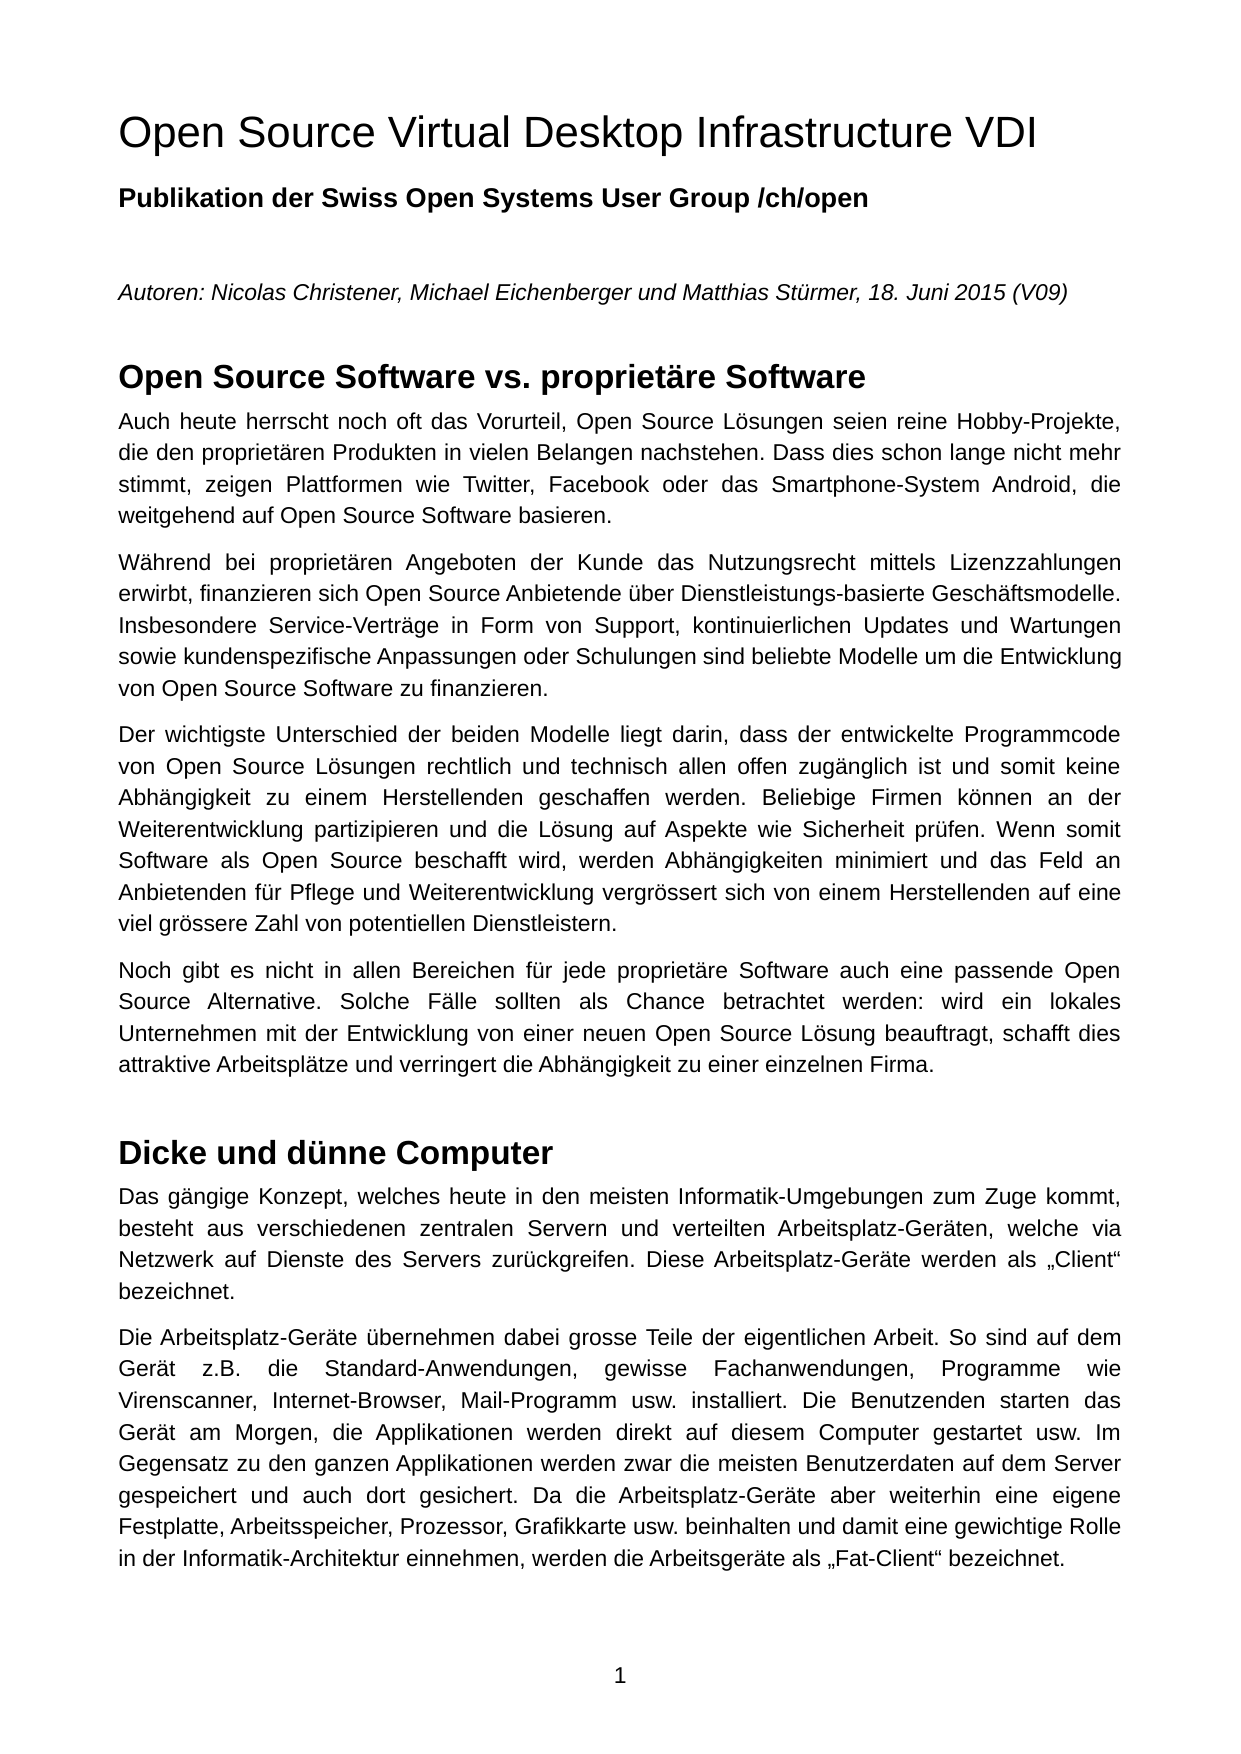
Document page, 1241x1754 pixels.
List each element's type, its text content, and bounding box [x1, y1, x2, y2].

text Der wichtigste Unterschied der beiden Modelle liegt darin, dass der entwickelte Programmcode von Open Source Lösungen rechtlich und technisch allen offen zugänglich ist und somit keine Abhängigkeit zu einem Herstellenden geschaffen werden. Beliebige Firmen können an der Weiterentwicklung partizipieren und die Lösung auf Aspekte wie Sicherheit prüfen. Wenn somit Software als Open Source beschafft wird, werden Abhängigkeiten minimiert und das Feld an Anbietenden für Pflege und Weiterentwicklung vergrössert sich von einem Herstellenden auf eine viel grössere Zahl von potentiellen Dienstleistern. [118, 721, 1122, 937]
text Auch heute herrscht noch oft das Vorurteil, Open Source Lösungen seien reine Hobby-Projekte, die den proprietären Produkten in vielen Belangen nachstehen. Dass dies schon lange nicht mehr stimmt, zeigen Plattformen wie Twitter, Facebook oder das Smartphone-System Android, die weitgehend auf Open Source Software basieren. [118, 408, 1122, 529]
text Autoren: Nicolas Christener, Michael Eichenberger und Matthias Stürmer, 18. Juni 2015 (V09) [118, 279, 1122, 305]
text Die Arbeitsplatz-Geräte übernehmen dabei grosse Teile der eigentlichen Arbeit. So sind auf dem Gerät z.B. die Standard-Anwendungen, gewisse Fachanwendungen, Programme wie Virenscanner, Internet-Browser, Mail-Programm usw. installiert. Die Benutzenden starten das Gerät am Morgen, die Applikationen werden direkt auf diesem Computer gestartet usw. Im Gegensatz zu den ganzen Applikationen werden zwar die meisten Benutzerdaten auf dem Server gespeichert und auch dort gesichert. Da die Arbeitsplatz-Geräte aber weiterhin eine eigene Festplatte, Arbeitsspeicher, Prozessor, Grafikkarte usw. beinhalten und damit eine gewichtige Rolle in der Informatik-Architektur einnehmen, werden die Arbeitsgeräte als „Fat-Client“ bezeichnet. [118, 1324, 1122, 1571]
subtitle Open Source Software vs. proprietäre Software [118, 358, 1122, 396]
subtitle Dicke und dünne Computer [118, 1133, 1122, 1171]
text Während bei proprietären Angeboten der Kunde das Nutzungsrecht mittels Lizenzzahlungen erwirbt, finanzieren sich Open Source Anbietende über Dienstleistungs-basierte Geschäftsmodelle. Insbesondere Service-Verträge in Form von Support, kontinuierlichen Updates und Wartungen sowie kundenspezifische Anpassungen oder Schulungen sind beliebte Modelle um die Entwicklung von Open Source Software zu finanzieren. [118, 549, 1122, 701]
text Noch gibt es nicht in allen Bereichen für jede proprietäre Software auch eine passende Open Source Alternative. Solche Fälle sollten als Chance betrachtet werden: wird ein lokales Unternehmen mit der Entwicklung von einer neuen Open Source Lösung beauftragt, schafft dies attraktive Arbeitsplätze und verringert die Abhängigkeit zu einer einzelnen Firma. [118, 957, 1122, 1078]
text Das gängige Konzept, welches heute in den meisten Informatik-Umgebungen zum Zuge kommt, besteht aus verschiedenen zentralen Servern und verteilten Arbeitsplatz-Geräten, welche via Netzwerk auf Dienste des Servers zurückgreifen. Diese Arbeitsplatz-Geräte werden als „Client“ bezeichnet. [118, 1183, 1122, 1304]
title Open Source Virtual Desktop Infrastructure VDI [118, 106, 1122, 157]
subtitle Publikation der Swiss Open Systems User Group /ch/open [118, 182, 1122, 213]
